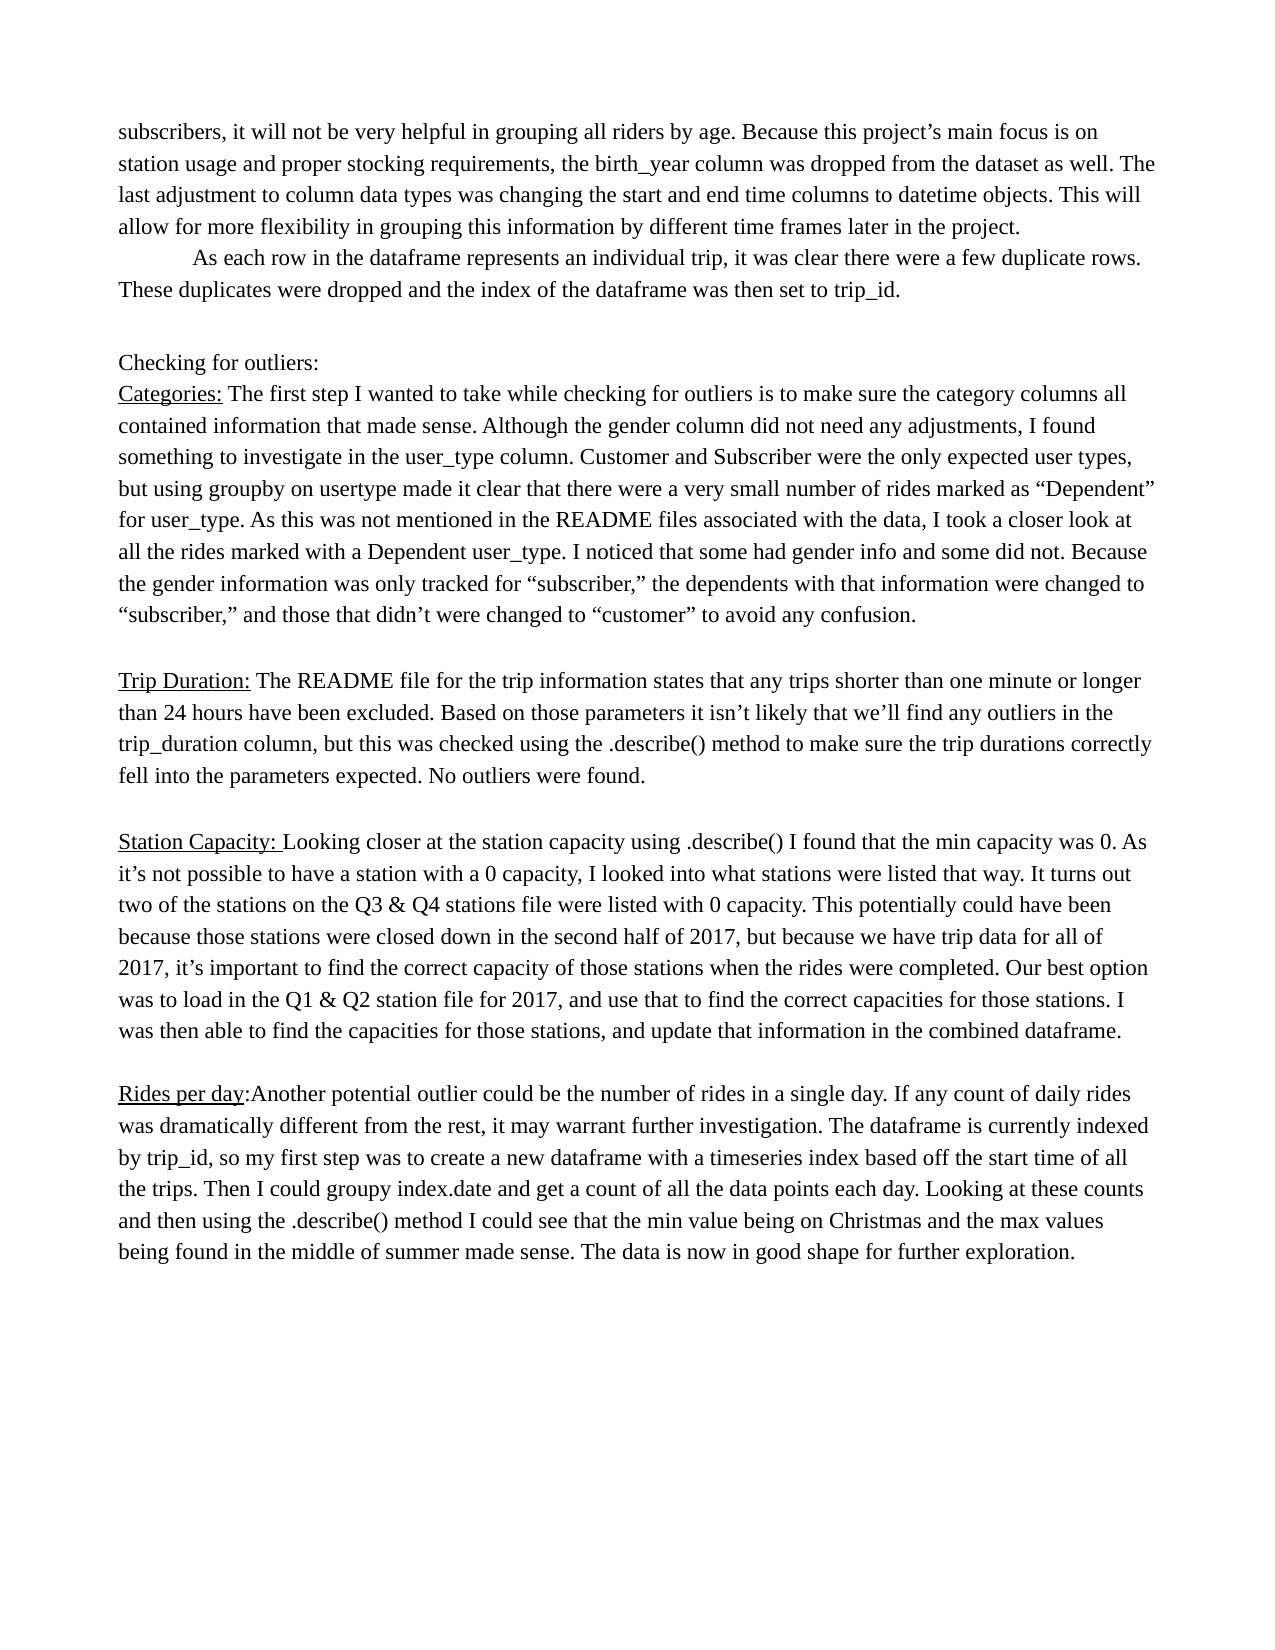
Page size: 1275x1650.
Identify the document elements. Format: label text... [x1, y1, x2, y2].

text subscribers, it will not be very helpful in grouping all riders by age. Because this project’s main focus is on station usage and proper stocking requirements, the birth_year column was dropped from the dataset as well. The last adjustment to column data types was changing the start and end time columns to datetime objects. This will allow for more flexibility in grouping this information by different time frames later in the project. [118, 118, 1157, 239]
text Station Capacity: Looking closer at the station capacity using .describe() I found that the min capacity was 0. As it’s not possible to have a station with a 0 capacity, I looked into what stations were listed that way. It turns out two of the stations on the Q3 & Q4 stations file were listed with 0 capacity. This potentially could have been because those stations were closed down in the second half of 2017, but because we have trip data for all of 2017, it’s important to find the correct capacity of those stations when the rides were completed. Our best option was to load in the Q1 & Q2 station file for 2017, and use that to find the correct capacities for those stations. I was then able to find the capacities for those stations, and update that information in the combined dataframe. [118, 828, 1157, 1044]
text Trip Duration: The README file for the trip information states that any trips shorter than one minute or longer than 24 hours have been excluded. Based on those parameters it isn’t likely that we’ll find any outliers in the trip_duration column, but this was checked using the .describe() method to make sure the trip durations correctly fell into the parameters expected. No outliers were found. [118, 667, 1157, 788]
text Categories: The first step I wanted to take while checking for outliers is to make sure the category columns all contained information that made sense. Although the gender column did not need any adjustments, I found something to investigate in the user_type column. Customer and Subscriber were the only expected user types, but using groupby on usertype made it clear that there were a very small number of rides marked as “Dependent” for user_type. As this was not mentioned in the README files associated with the data, I took a closer look at all the rides marked with a Dependent user_type. I noticed that some had gender info and some did not. Because the gender information was only tracked for “subscriber,” the dependents with that information were changed to “subscriber,” and those that didn’t were changed to “customer” to avoid any confusion. [118, 380, 1157, 628]
text Rides per day:Another potential outlier could be the number of rides in a single day. If any count of daily rides was dramatically different from the rest, it may warrant further investigation. The dataframe is currently indexed by trip_id, so my first step was to create a new dataframe with a timeseries index based off the start time of all the trips. Then I could groupy index.date and get a count of all the data points each day. Looking at these counts and then using the .describe() method I could see that the min value being on Christmas and the max values being found in the middle of summer made sense. The data is now in good shape for further exploration. [118, 1081, 1157, 1265]
text As each row in the dataframe represents an individual trip, it was clear there were a few duplicate rows. These duplicates were dropped and the index of the dataframe was then set to trip_id. [118, 244, 1157, 302]
text Checking for outliers: [118, 349, 1157, 375]
